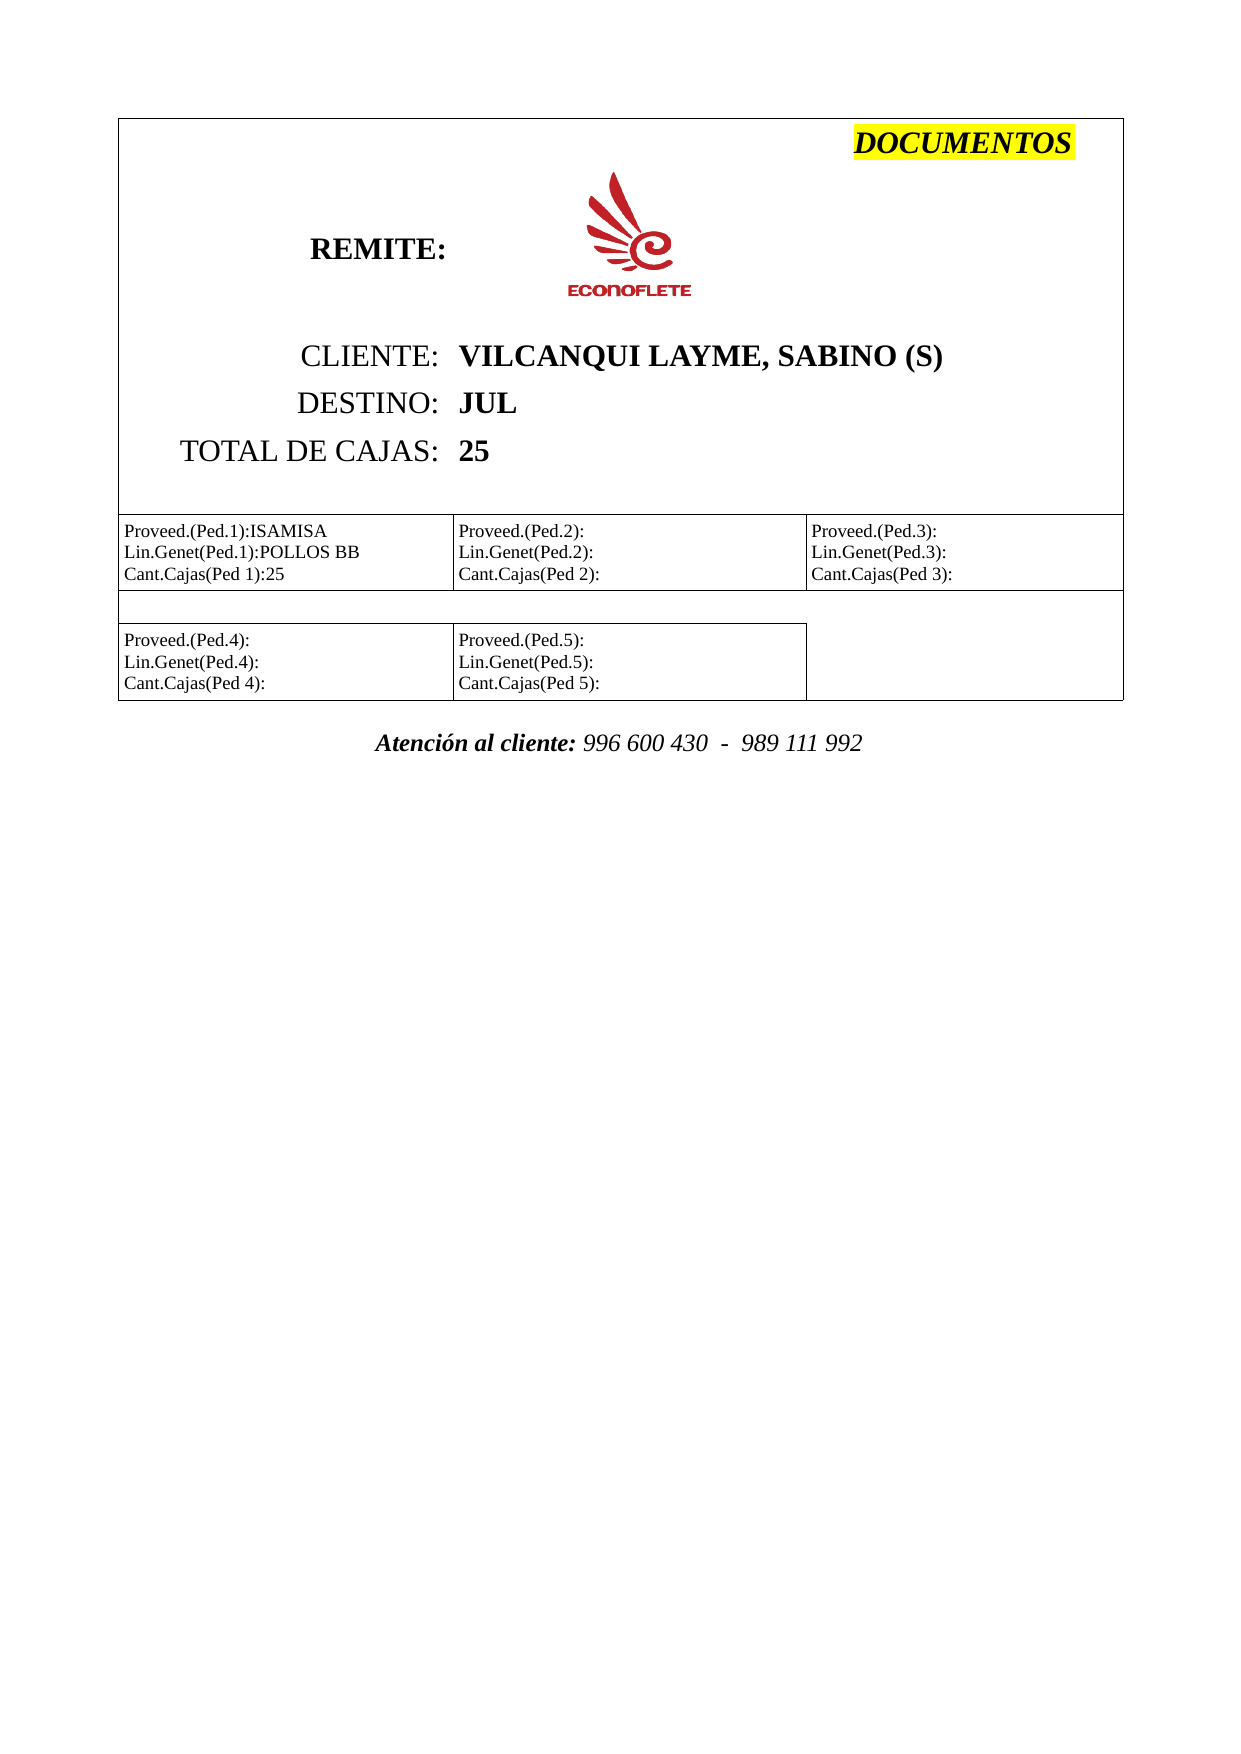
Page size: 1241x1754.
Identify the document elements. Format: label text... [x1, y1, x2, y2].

table_cell CLIENTE: [119, 332, 453, 379]
table_header DOCUMENTOS [806, 119, 1123, 166]
table_cell Proveed.(Ped.4): Lin.Genet(Ped.4): Cant.Cajas(Ped 4): [119, 624, 453, 699]
table_cell Proveed.(Ped.2): Lin.Genet(Ped.2): Cant.Cajas(Ped 2): [454, 515, 806, 590]
picture [552, 171, 707, 297]
table_cell [806, 166, 1123, 332]
table_cell DESTINO: [119, 379, 453, 426]
table_cell REMITE: [119, 166, 453, 332]
text Atención al cliente: 996 600 430 - 989 111 992 [118, 728, 1122, 757]
table_cell [806, 379, 1123, 426]
table_cell [806, 474, 1123, 514]
table_cell Proveed.(Ped.1):ISAMISA Lin.Genet(Ped.1):POLLOS BB Cant.Cajas(Ped 1):25 [119, 515, 453, 590]
table_header [119, 119, 453, 166]
table_cell TOTAL DE CAJAS: [119, 426, 453, 474]
table_cell [453, 474, 806, 514]
table_header [453, 119, 806, 166]
table_cell VILCANQUI LAYME, SABINO (S) [453, 332, 1123, 379]
table_cell [119, 474, 453, 514]
table_cell [453, 166, 806, 332]
table_cell Proveed.(Ped.3): Lin.Genet(Ped.3): Cant.Cajas(Ped 3): [807, 515, 1123, 590]
table_cell [806, 591, 1123, 623]
table_cell [453, 591, 806, 623]
table_cell [119, 591, 453, 623]
table_cell 25 [453, 426, 1123, 474]
table_cell Proveed.(Ped.5): Lin.Genet(Ped.5): Cant.Cajas(Ped 5): [454, 624, 806, 699]
table_cell JUL [453, 379, 806, 426]
table_cell [807, 623, 1123, 699]
